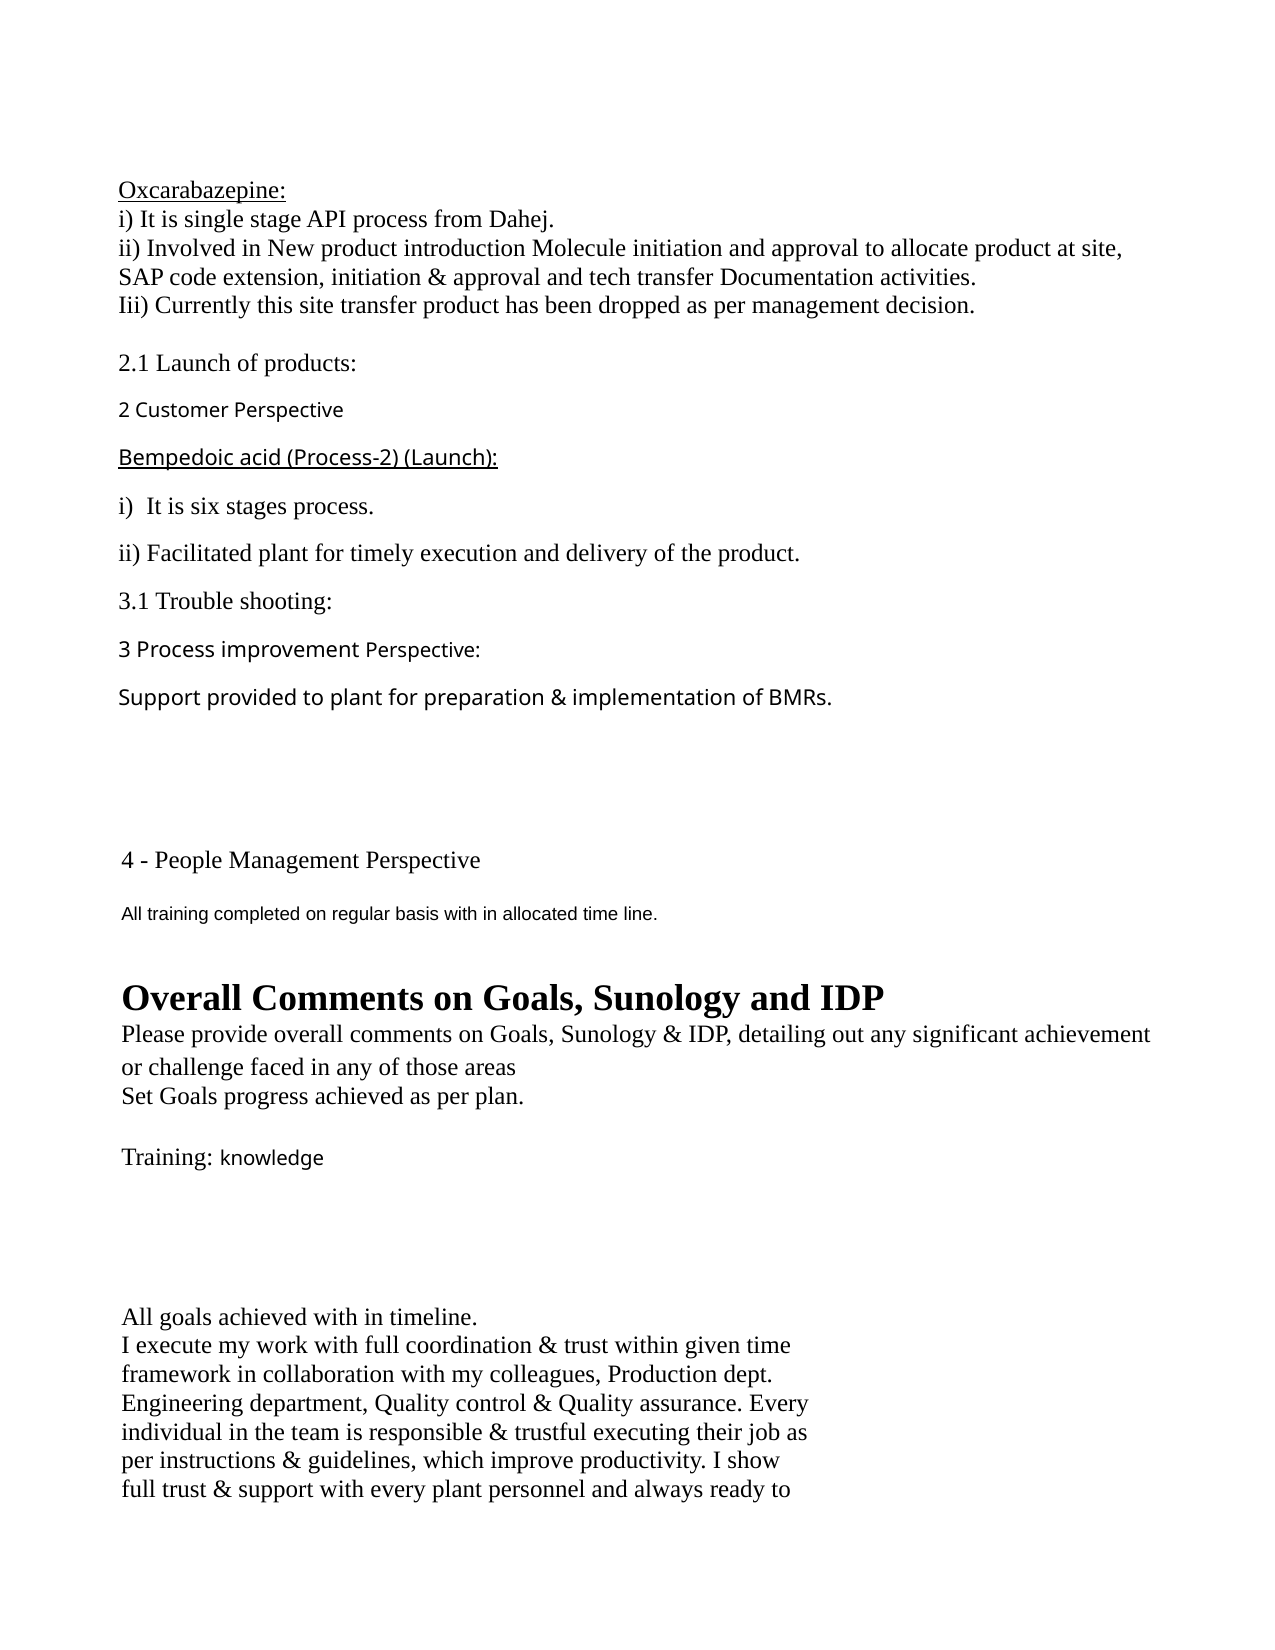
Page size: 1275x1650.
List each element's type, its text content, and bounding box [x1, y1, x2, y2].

text 2 Customer Perspective [118, 396, 1157, 423]
text ii) Involved in New product introduction Molecule initiation and approval to allocate product at site, SAP code extension, initiation & approval and tech transfer Documentation activities. [118, 233, 1157, 291]
text ii) Facilitated plant for timely execution and delivery of the product. [118, 538, 1157, 567]
text 2.1 Launch of products: [118, 348, 1157, 377]
text Iii) Currently this site transfer product has been dropped as per management decision. [118, 291, 1157, 319]
text i) It is six stages process. [118, 491, 1157, 519]
text 3.1 Trouble shooting: [118, 586, 1157, 615]
table_header [818, 1299, 1157, 1506]
text Oxcarabazepine: [118, 176, 1157, 204]
table_header All goals achieved with in timeline. I execute my work with full coordination & trust within given time framework in collaboration with my colleagues, Production dept. Engineering department, Quality control & Quality assurance. Every individual in the team is responsible & trustful executing their job as per instructions & guidelines, which improve productivity. I show full trust & support with every plant personnel and always ready to [118, 1299, 818, 1506]
text Support provided to plant for preparation & implementation of BMRs. [118, 682, 1157, 712]
text Bempedoic acid (Process-2) (Launch): [118, 442, 1157, 472]
text i) It is single stage API process from Dahej. [118, 204, 1157, 233]
text 3 Process improvement Perspective: [118, 634, 1157, 663]
table_header [118, 808, 1157, 842]
table_cell 4 - People Management Perspective All training completed on regular basis with in allocated time line. Overall Comments on Goals, Sunology and IDP Please provide overall comments on Goals, Sunology & IDP, detailing out any significant achievement or challenge faced in any of those areas Set Goals progress achieved as per plan. Training: knowledge [118, 842, 1157, 1175]
